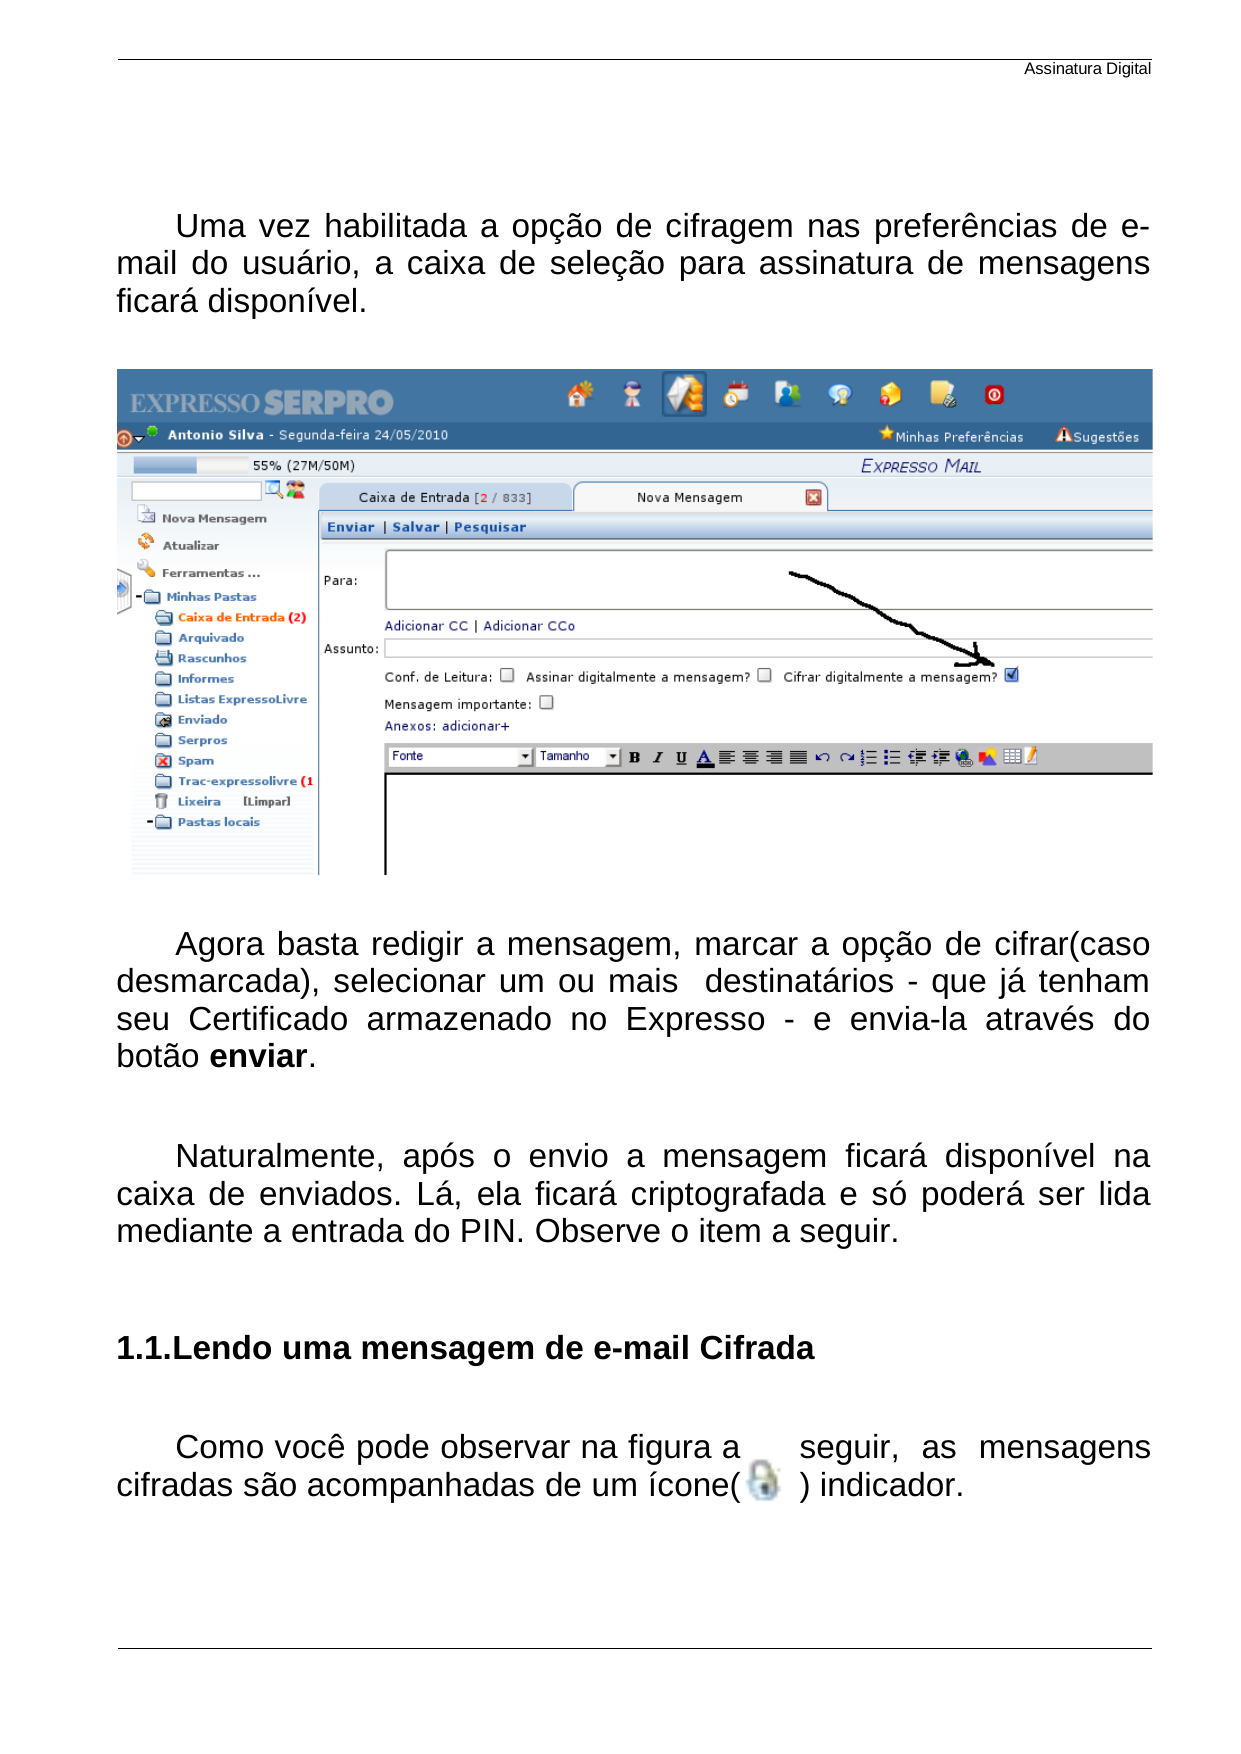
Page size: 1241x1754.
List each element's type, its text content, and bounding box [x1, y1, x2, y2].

text Agora basta redigir a mensagem, marcar a opção de cifrar(caso desmarcada), selecionar um ou mais destinatários - que já tenham seu Certificado armazenado no Expresso - e envia-la através do botão enviar. [116, 924, 1152, 1074]
text Como você pode observar na figura a seguir, as mensagens cifradas são acompanhadas de um ícone( ) indicador. [116, 1428, 1152, 1503]
picture [741, 1455, 800, 1507]
text Naturalmente, após o envio a mensagem ficará disponível na caixa de enviados. Lá, ela ficará criptografada e só poderá ser lida mediante a entrada do PIN. Observe o item a seguir. [116, 1137, 1152, 1249]
text Uma vez habilitada a opção de cifragem nas preferências de e-mail do usuário, a caixa de seleção para assinatura de mensagens ficará disponível. [116, 207, 1152, 319]
subtitle Lendo uma mensagem de e-mail Cifrada [116, 1329, 1152, 1366]
picture [117, 369, 1153, 875]
